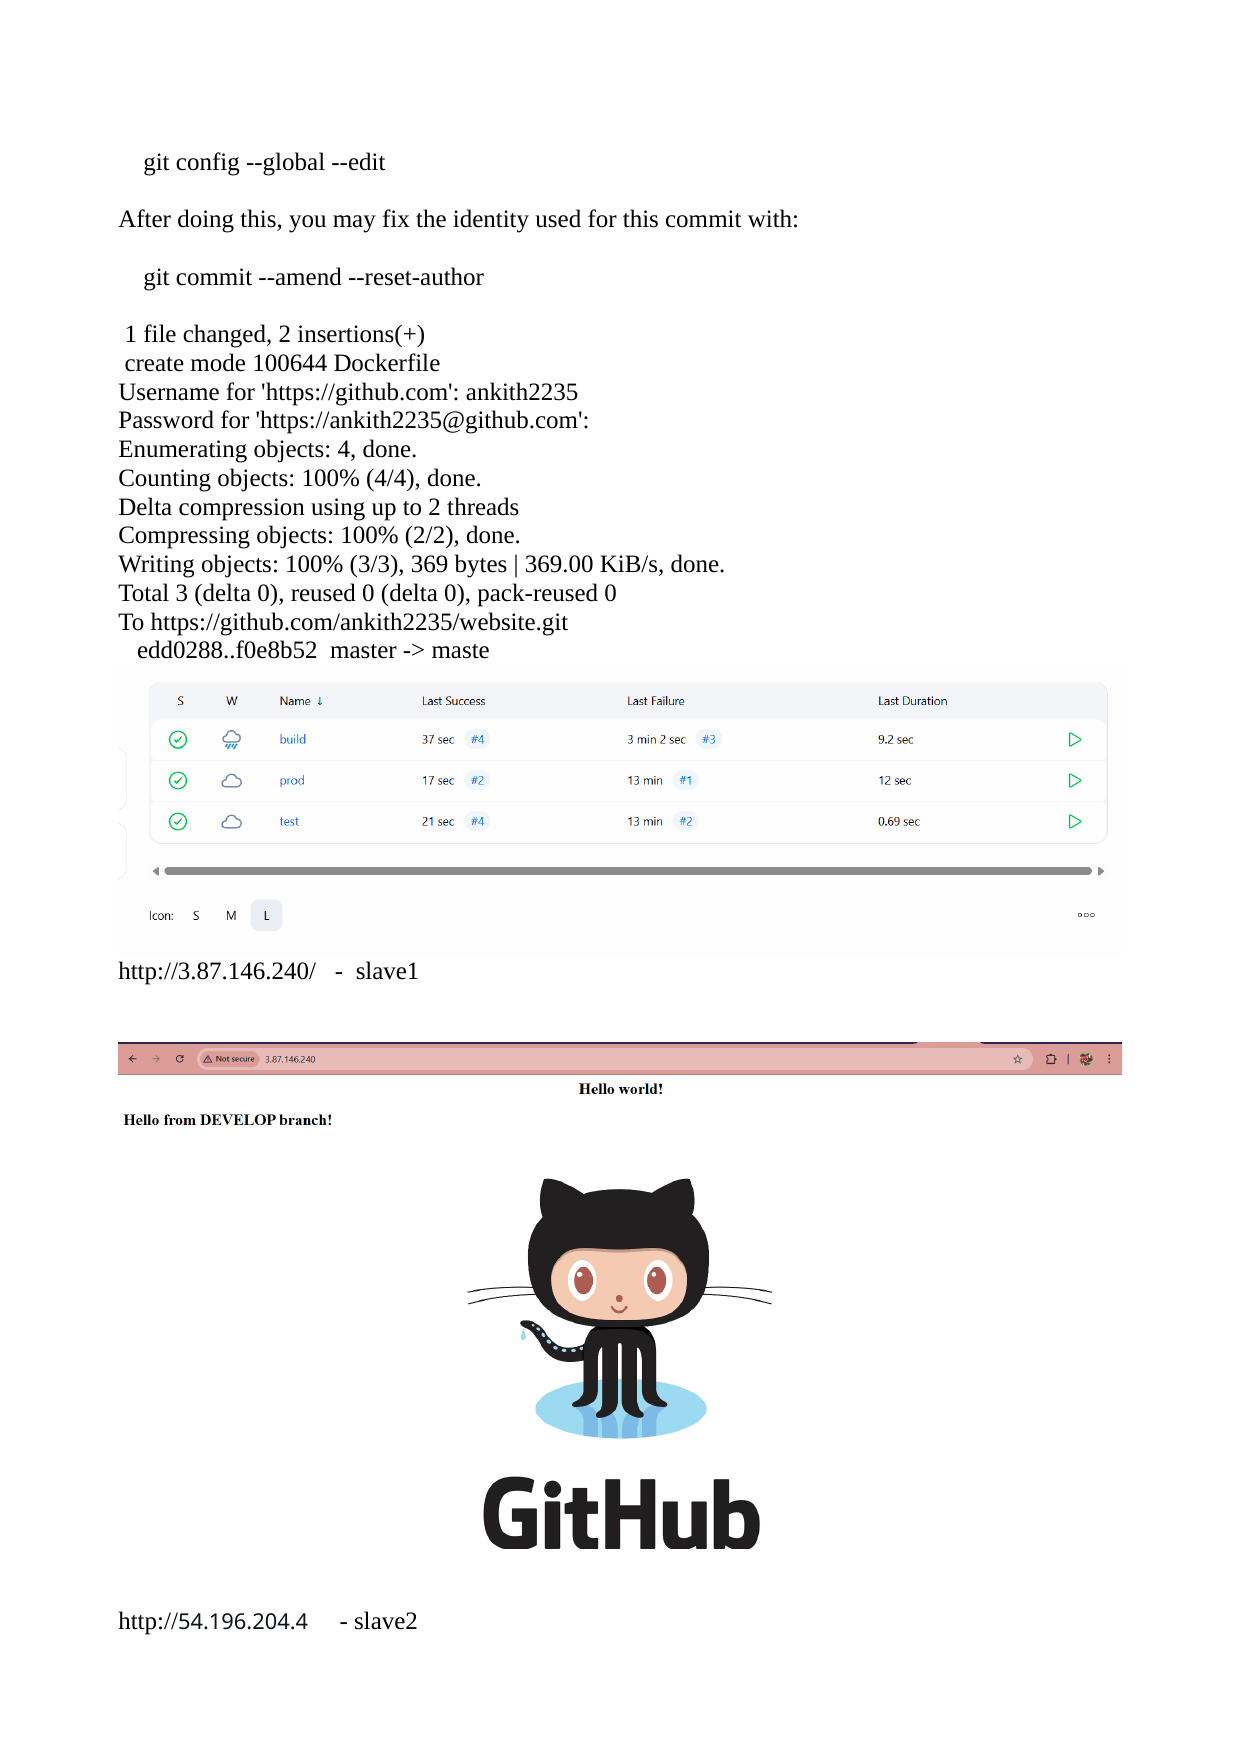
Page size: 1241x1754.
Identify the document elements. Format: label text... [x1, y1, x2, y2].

text Compressing objects: 100% (2/2), done. [118, 521, 1122, 549]
picture [118, 664, 1123, 957]
text git config --global --edit [118, 147, 1122, 176]
text 1 file changed, 2 insertions(+) [118, 319, 1122, 348]
picture [118, 1042, 1123, 1549]
text Total 3 (delta 0), reused 0 (delta 0), pack-reused 0 [118, 578, 1122, 607]
text http://54.196.204.4 - slave2 [118, 1606, 1122, 1636]
text create mode 100644 Dockerfile [118, 348, 1122, 377]
text To https://github.com/ankith2235/website.git [118, 607, 1122, 636]
text git commit --amend --reset-author [118, 262, 1122, 291]
text Delta compression using up to 2 threads [118, 492, 1122, 521]
text After doing this, you may fix the identity used for this commit with: [118, 204, 1122, 233]
text Writing objects: 100% (3/3), 369 bytes | 369.00 KiB/s, done. [118, 549, 1122, 578]
text Password for 'https://ankith2235@github.com': [118, 406, 1122, 434]
text http://3.87.146.240/ - slave1 [118, 957, 1122, 985]
text edd0288..f0e8b52 master -> maste [118, 636, 1122, 664]
text Counting objects: 100% (4/4), done. [118, 463, 1122, 492]
text Username for 'https://github.com': ankith2235 [118, 377, 1122, 406]
text Enumerating objects: 4, done. [118, 434, 1122, 463]
